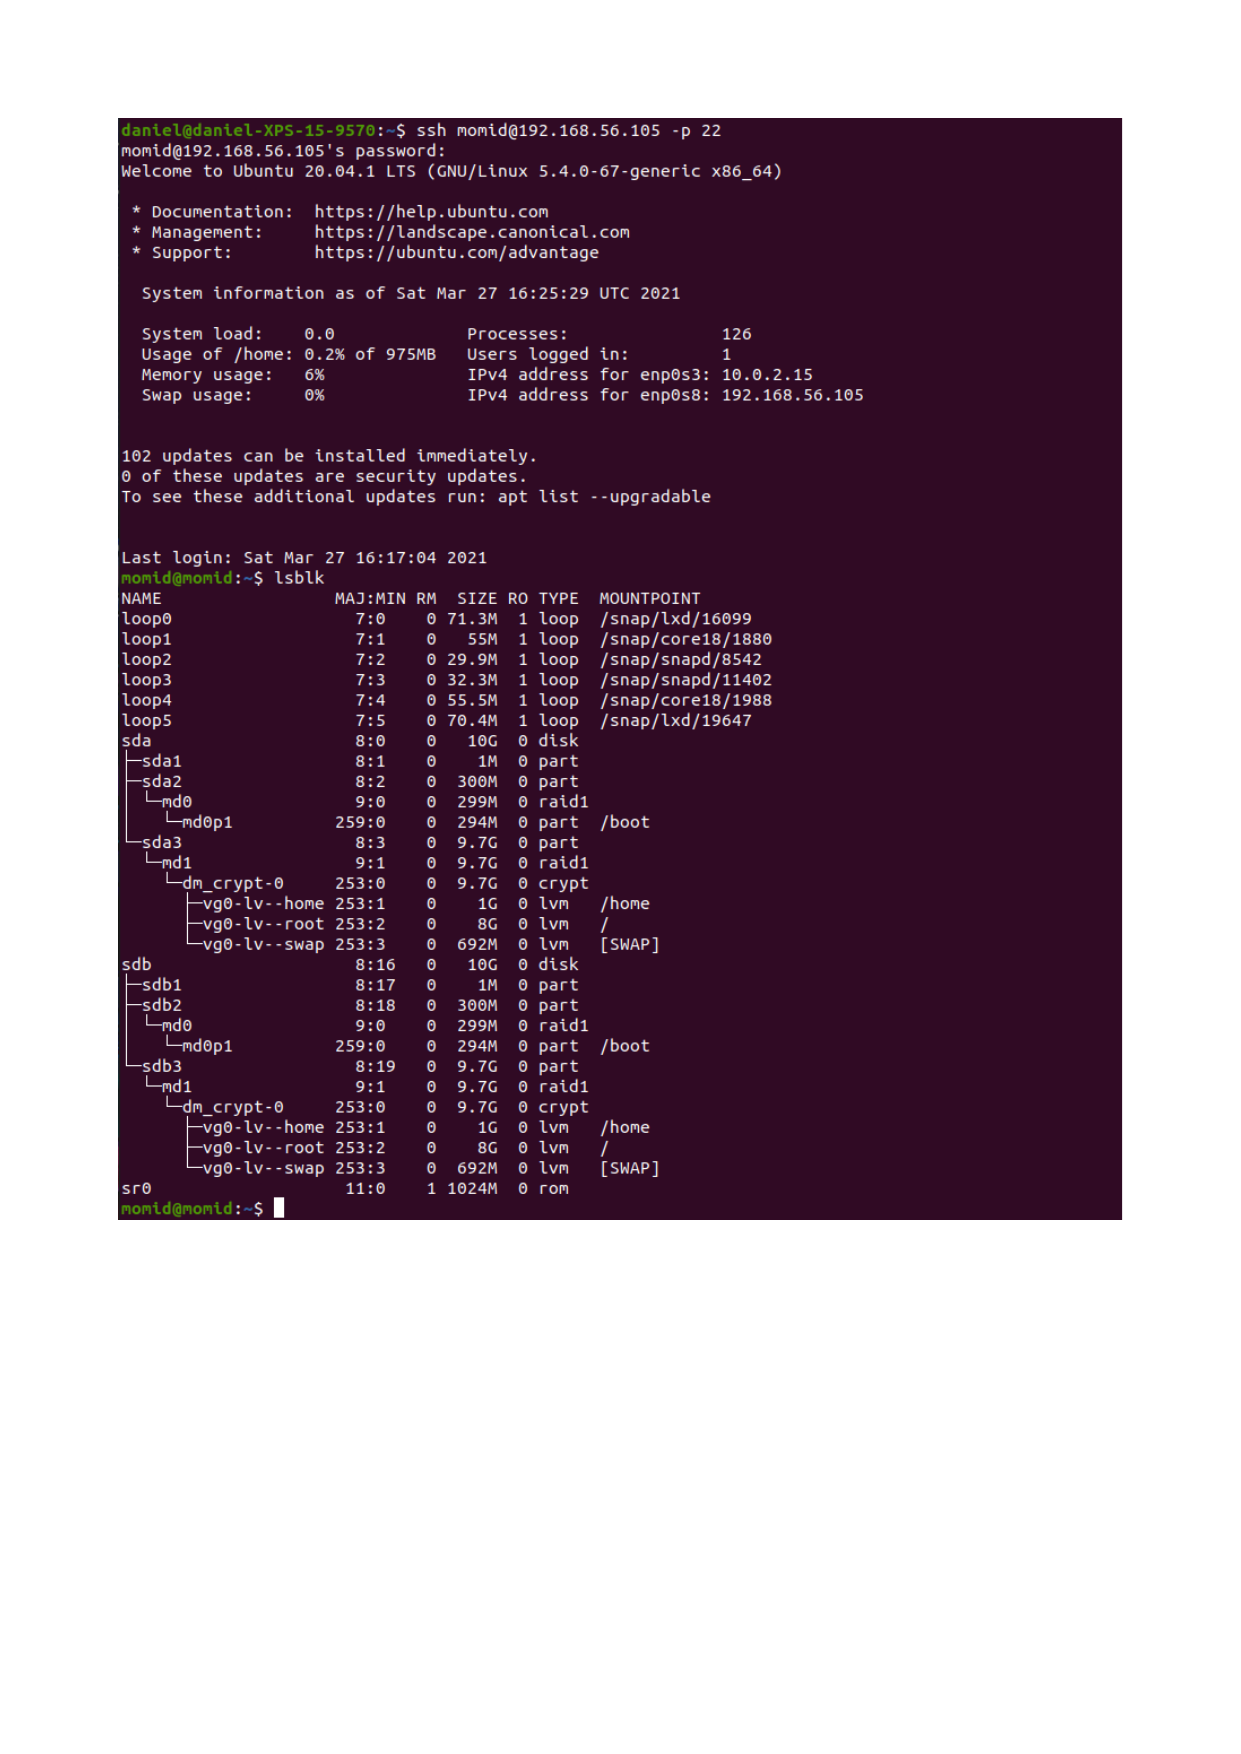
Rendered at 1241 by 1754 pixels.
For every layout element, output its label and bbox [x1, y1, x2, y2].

picture [118, 118, 1123, 1220]
